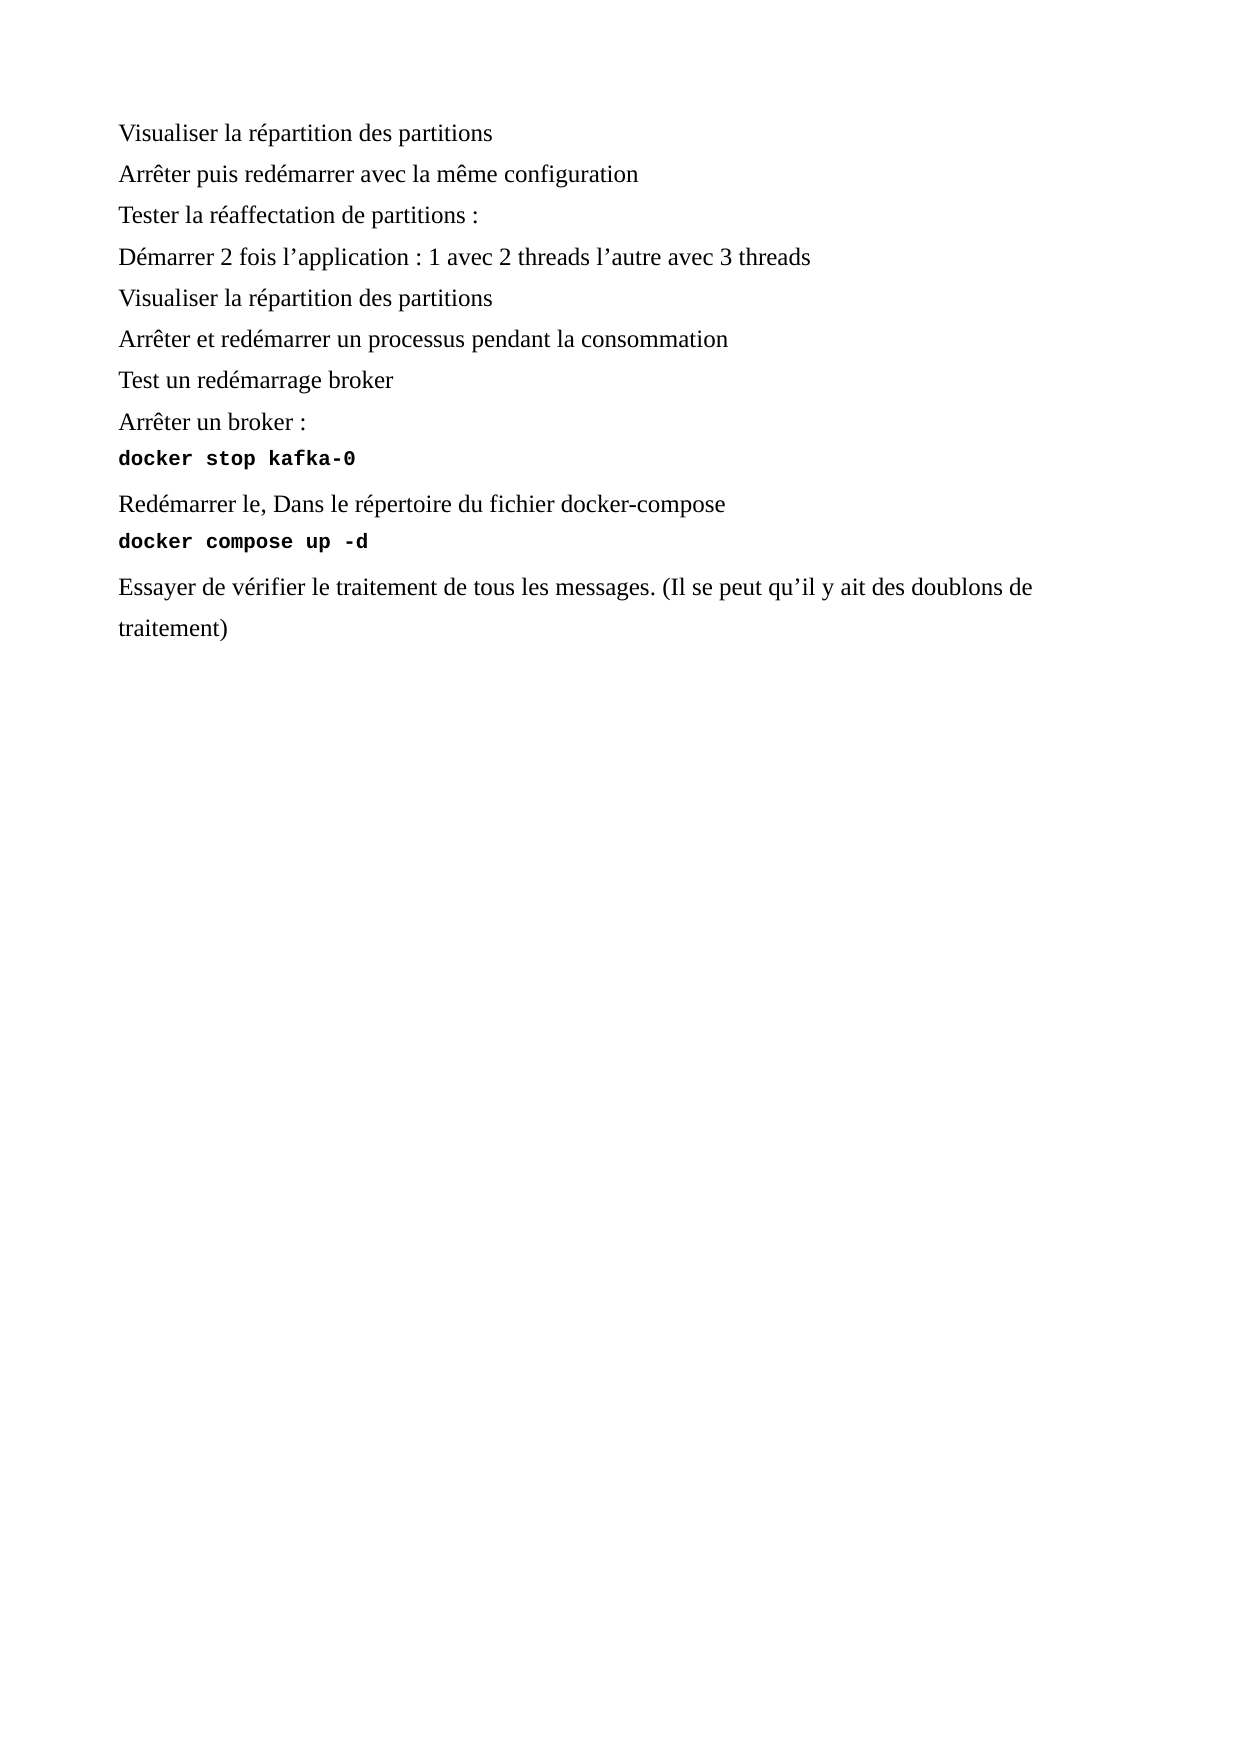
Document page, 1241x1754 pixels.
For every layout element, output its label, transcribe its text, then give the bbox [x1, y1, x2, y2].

text Démarrer 2 fois l’application : 1 avec 2 threads l’autre avec 3 threads [118, 242, 1122, 271]
text docker stop kafka-0 [118, 448, 1122, 472]
text Visualiser la répartition des partitions [118, 118, 1122, 147]
text Test un redémarrage broker [118, 366, 1122, 394]
text Visualiser la répartition des partitions [118, 283, 1122, 312]
text Tester la réaffectation de partitions : [118, 201, 1122, 229]
text Arrêter un broker : [118, 407, 1122, 436]
text Arrêter et redémarrer un processus pendant la consommation [118, 324, 1122, 353]
text Arrêter puis redémarrer avec la même configuration [118, 159, 1122, 188]
text docker compose up -d [118, 531, 1122, 554]
text traitement) [118, 613, 1122, 642]
text Essayer de vérifier le traitement de tous les messages. (Il se peut qu’il y ait des doublons de [118, 572, 1122, 601]
text Redémarrer le, Dans le répertoire du fichier docker-compose [118, 489, 1122, 518]
